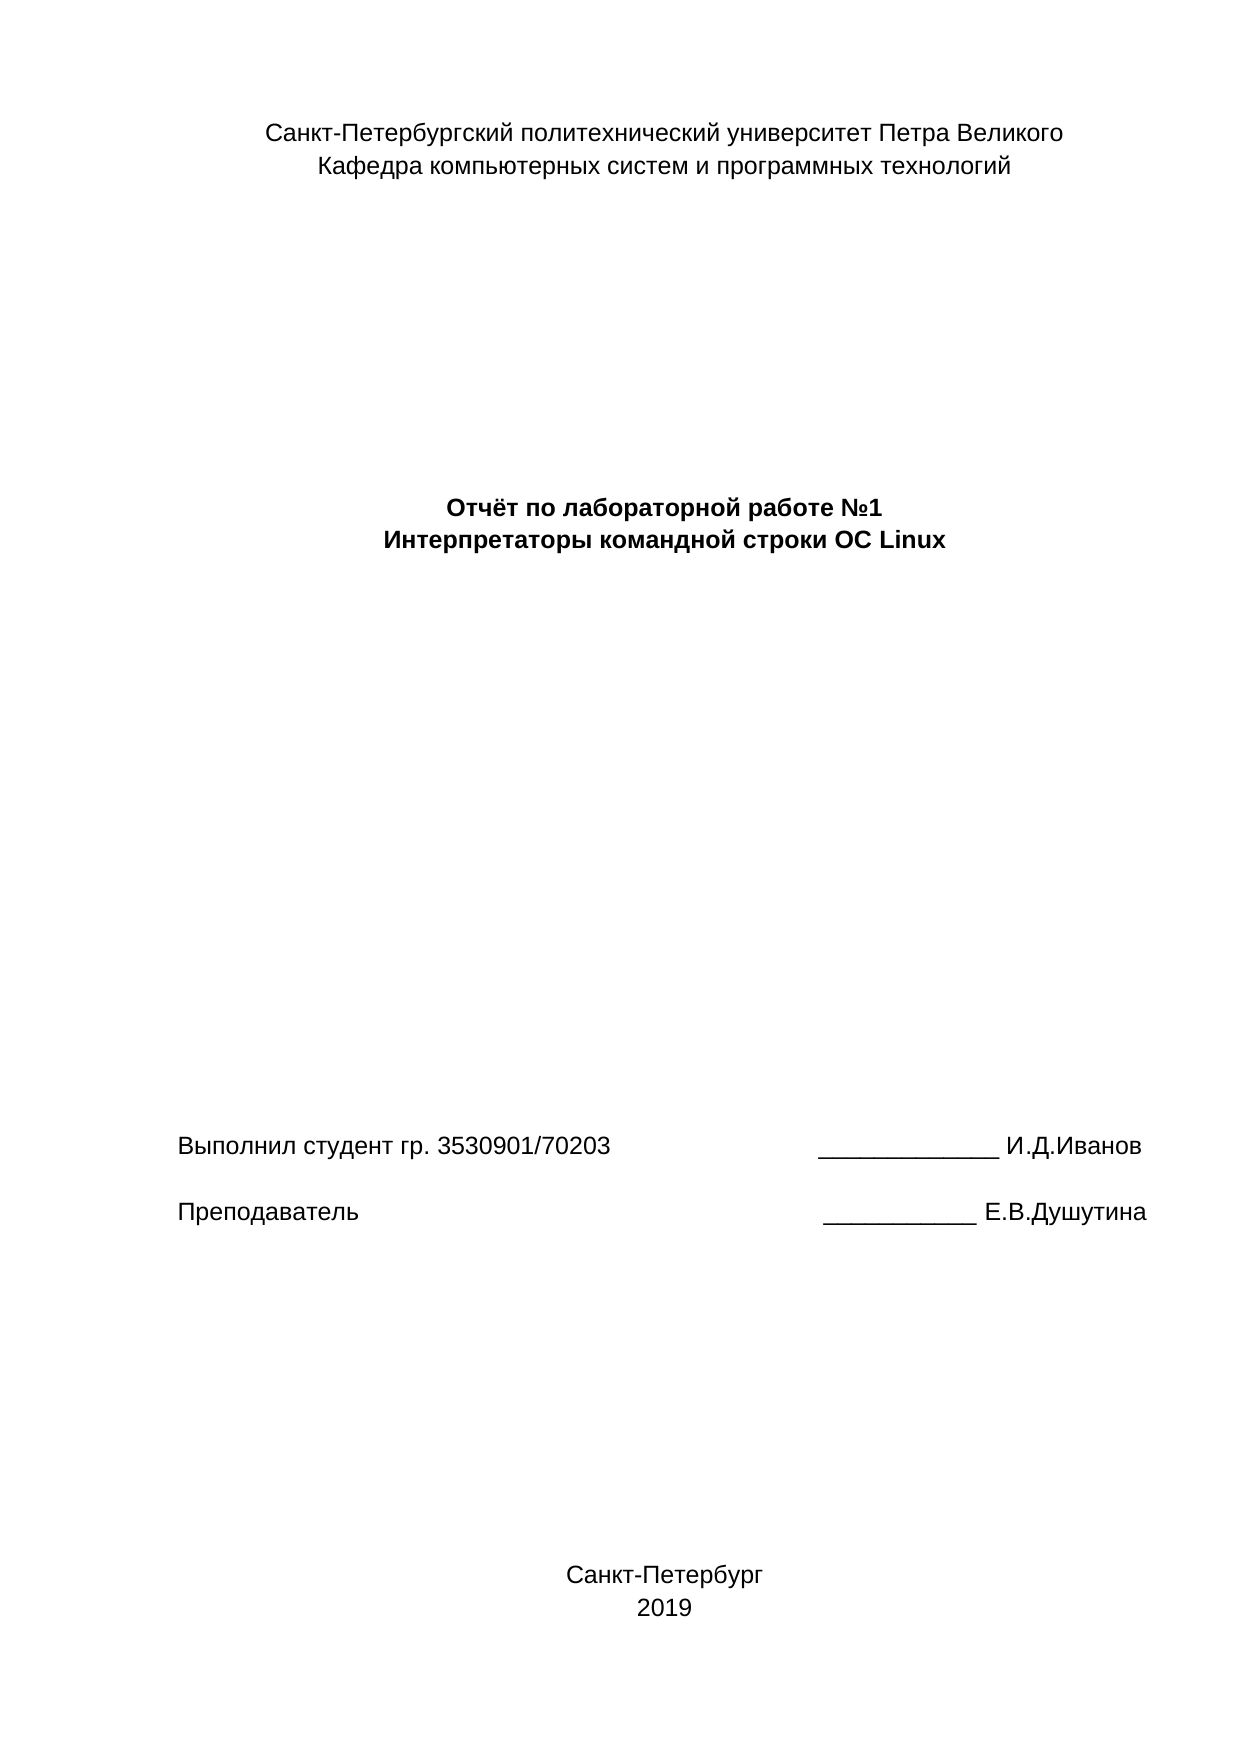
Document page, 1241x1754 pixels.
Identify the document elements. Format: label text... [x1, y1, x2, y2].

text 2019 [177, 1593, 1152, 1622]
text Выполнил студент гр. 3530901/70203 _____________ И.Д.Иванов [177, 1131, 1152, 1160]
text Отчёт по лабораторной работе №1 [177, 492, 1152, 521]
text Санкт-Петербургский политехнический университет Петра Великого [177, 118, 1152, 147]
text Санкт-Петербург [177, 1560, 1152, 1589]
text Кафедра компьютерных систем и программных технологий [177, 151, 1152, 180]
text Интерпретаторы командной строки ОС Linux [177, 526, 1152, 554]
text Преподаватель ___________ Е.В.Душутина [177, 1197, 1152, 1226]
